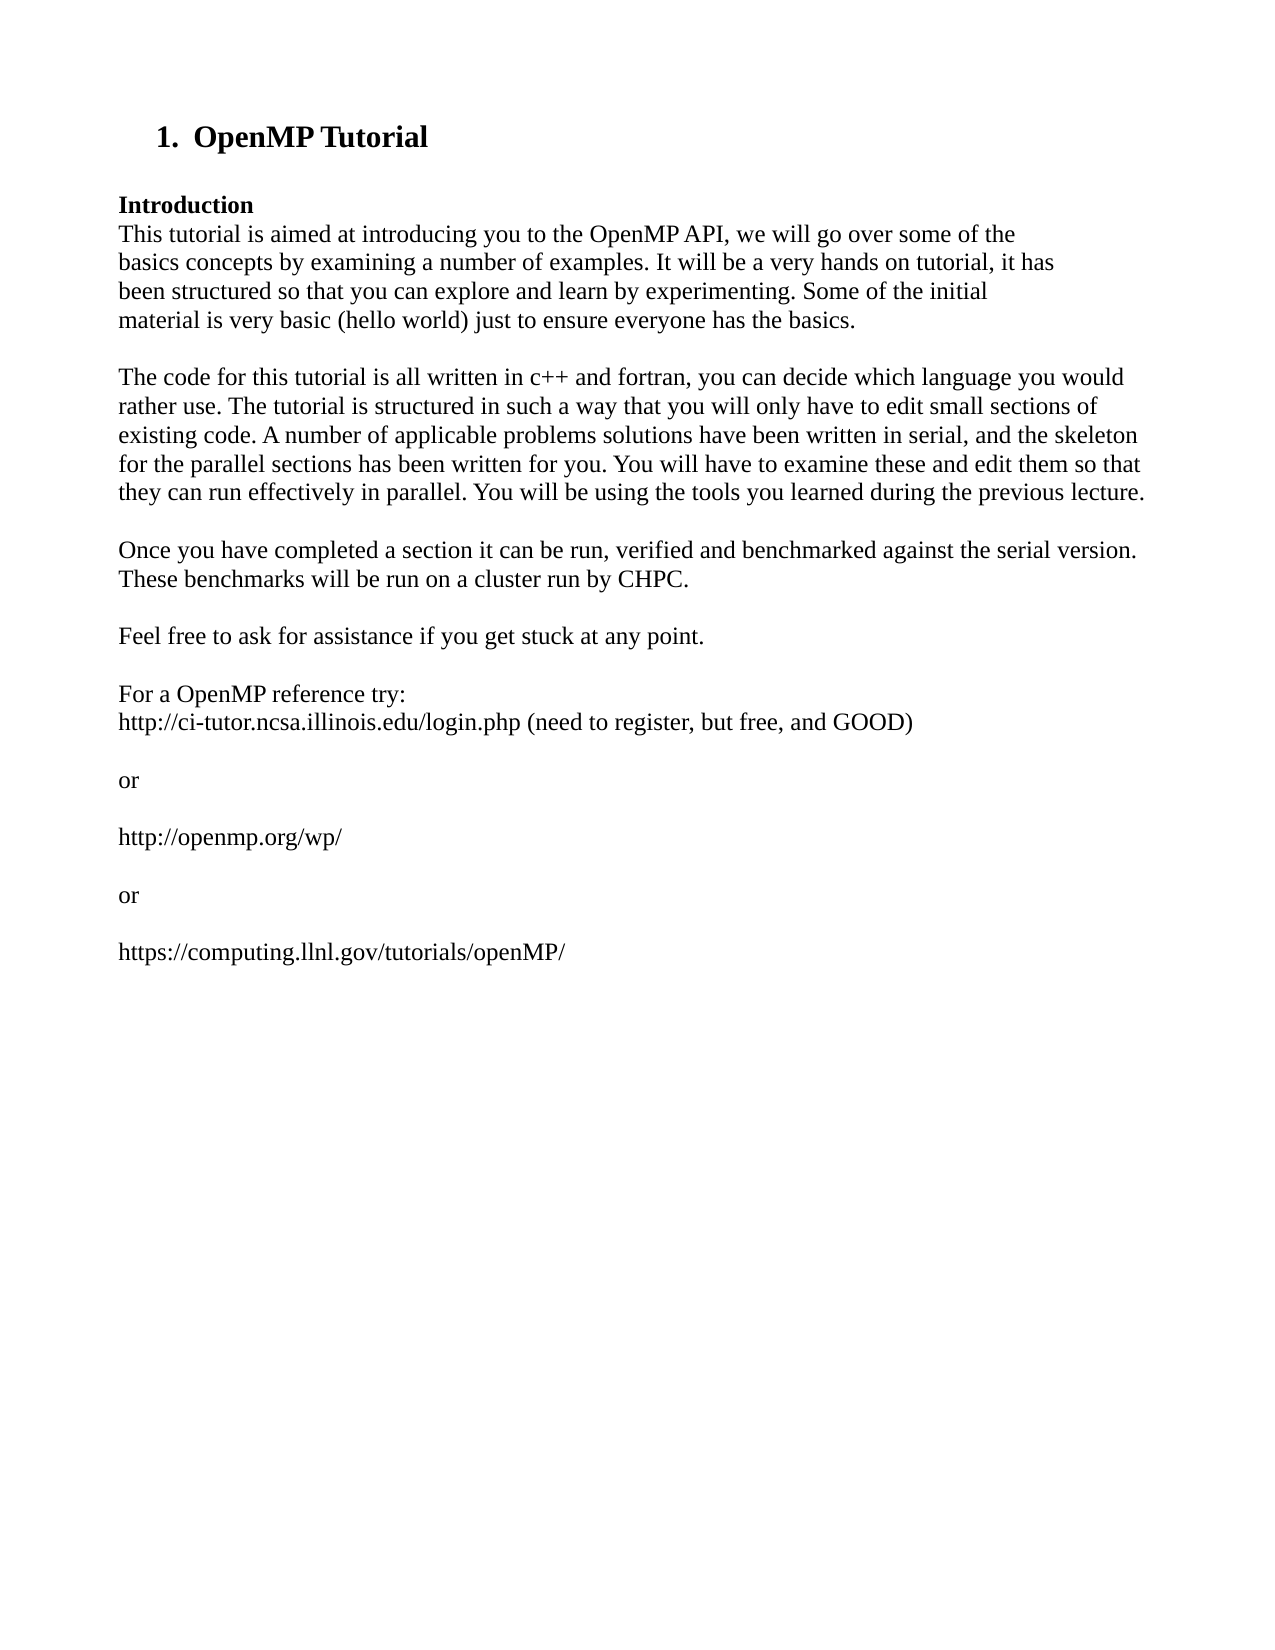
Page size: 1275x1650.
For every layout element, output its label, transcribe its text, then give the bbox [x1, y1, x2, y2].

text http://ci-tutor.ncsa.illinois.edu/login.php (need to register, but free, and GOOD) [118, 707, 1157, 736]
text or [118, 880, 1157, 909]
text or [118, 765, 1157, 794]
text https://computing.llnl.gov/tutorials/openMP/ [118, 937, 1157, 966]
text basics concepts by examining a number of examples. It will be a very hands on tutorial, it has [118, 247, 1157, 276]
text These benchmarks will be run on a cluster run by CHPC. [118, 564, 1157, 592]
text Introduction [118, 190, 1157, 219]
text http://openmp.org/wp/ [118, 822, 1157, 851]
text The code for this tutorial is all written in c++ and fortran, you can decide which language you would rather use. The tutorial is structured in such a way that you will only have to edit small sections of existing code. A number of applicable problems solutions have been written in serial, and the skeleton for the parallel sections has been written for you. You will have to examine these and edit them so that they can run effectively in parallel. You will be using the tools you learned during the previous lecture. [118, 362, 1157, 506]
text been structured so that you can explore and learn by experimenting. Some of the initial [118, 276, 1157, 305]
text Feel free to ask for assistance if you get stuck at any point. [118, 621, 1157, 650]
text material is very basic (hello world) just to ensure everyone has the basics. [118, 305, 1157, 334]
text This tutorial is aimed at introducing you to the OpenMP API, we will go over some of the [118, 219, 1157, 247]
text Once you have completed a section it can be run, verified and benchmarked against the serial version. [118, 535, 1157, 564]
list OpenMP Tutorial [156, 118, 1157, 154]
text For a OpenMP reference try: [118, 679, 1157, 707]
